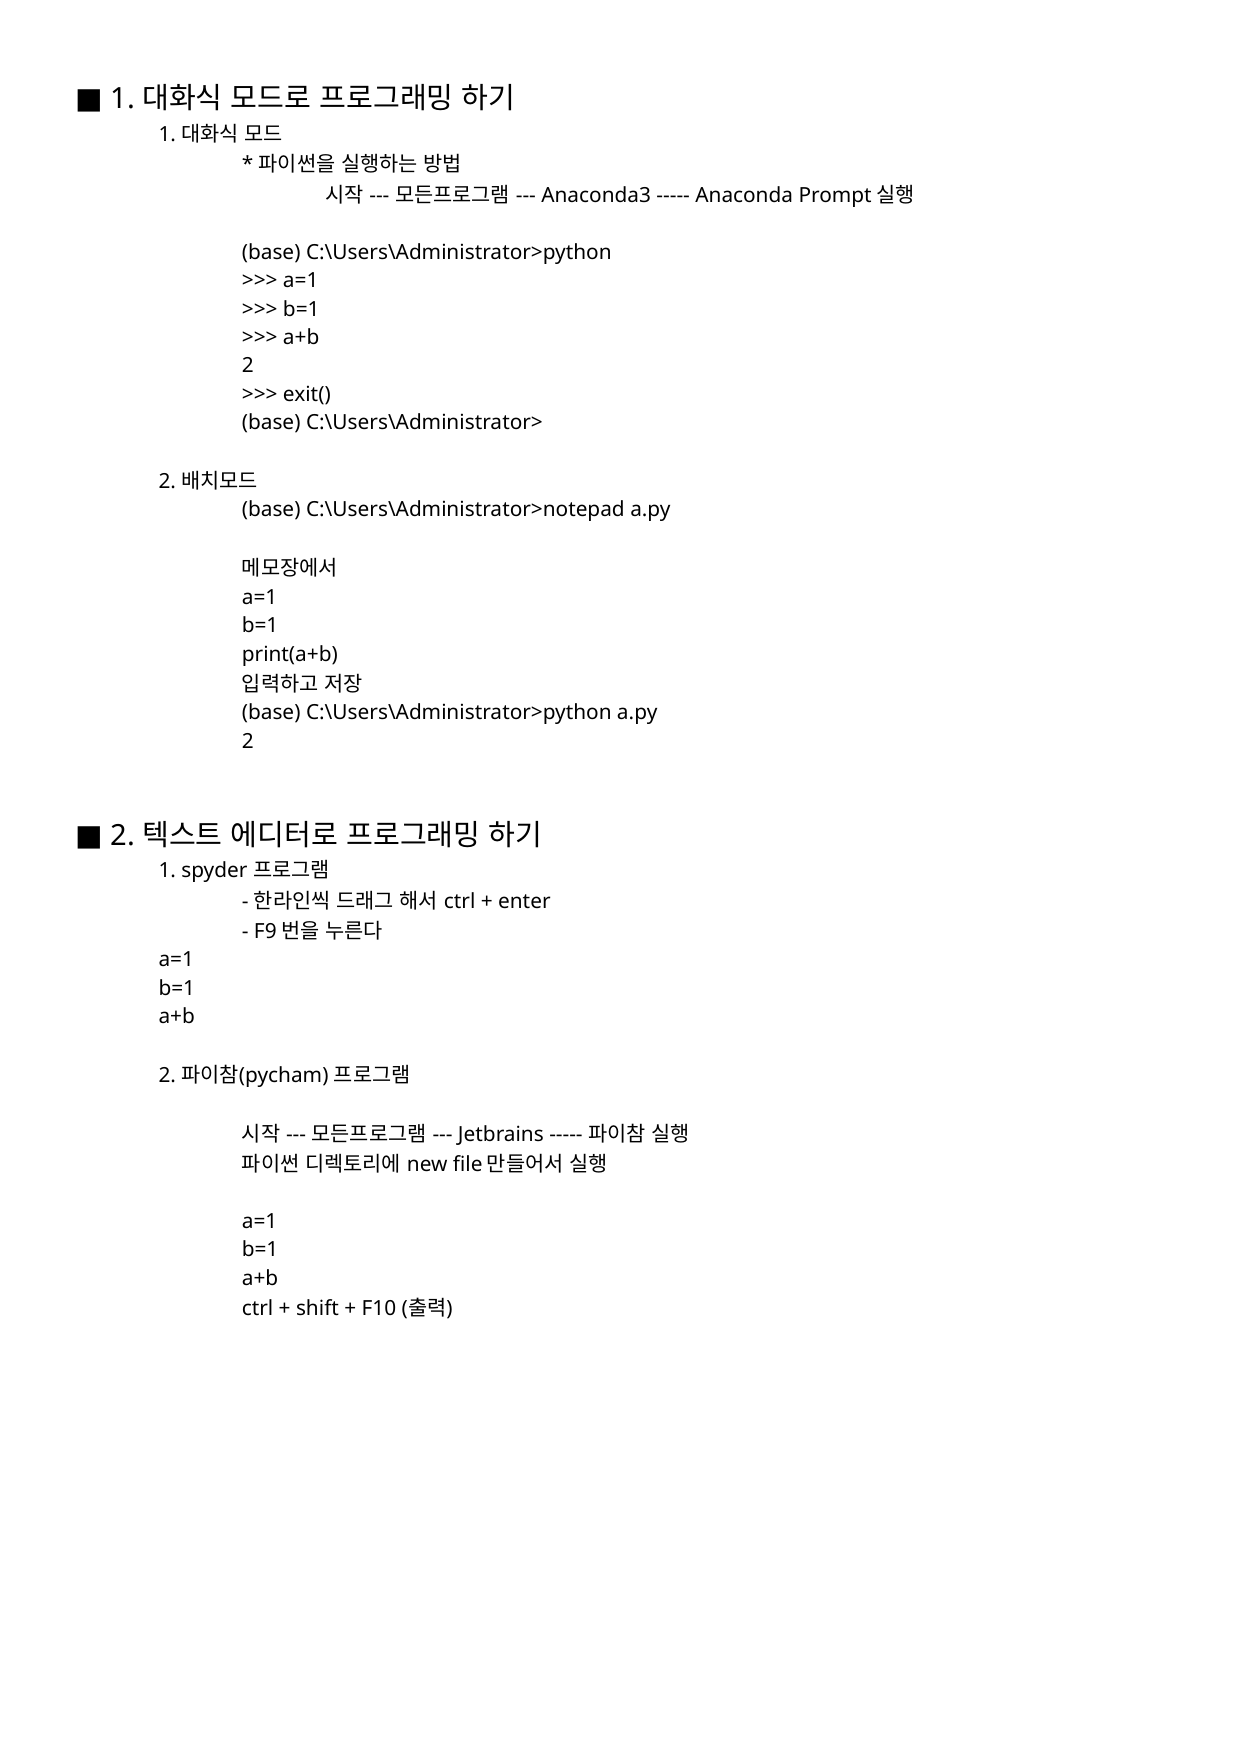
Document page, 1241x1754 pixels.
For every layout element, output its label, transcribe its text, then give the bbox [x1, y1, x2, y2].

text a=1 [75, 944, 1165, 973]
text 입력하고 저장 [75, 667, 1165, 697]
text 2. 배치모드 [75, 464, 1165, 494]
text >>> b=1 [75, 294, 1165, 322]
text a+b [75, 1001, 1165, 1030]
text >>> a=1 [75, 265, 1165, 294]
text * 파이썬을 실행하는 방법 [75, 148, 1165, 178]
text b=1 [75, 610, 1165, 639]
text b=1 [75, 973, 1165, 1001]
text a+b [75, 1263, 1165, 1291]
text print(a+b) [75, 639, 1165, 667]
text 2 [75, 726, 1165, 754]
text >>> a+b [75, 322, 1165, 351]
text 시작 --- 모든프로그램 --- Jetbrains ----- 파이참 실행 [75, 1117, 1165, 1147]
text ctrl + shift + F10 (출력) [75, 1291, 1165, 1322]
subtitle ■ 1. 대화식 모드로 프로그래밍 하기 [75, 75, 1165, 117]
text a=1 [75, 1206, 1165, 1234]
text 2. 파이참(pycham) 프로그램 [75, 1058, 1165, 1088]
text >>> exit() [75, 379, 1165, 407]
subtitle ■ 2. 텍스트 에디터로 프로그래밍 하기 [75, 811, 1165, 853]
text a=1 [75, 582, 1165, 610]
text 메모장에서 [75, 551, 1165, 582]
text 1. 대화식 모드 [75, 117, 1165, 148]
text (base) C:\Users\Administrator>python [75, 237, 1165, 265]
text b=1 [75, 1234, 1165, 1263]
text (base) C:\Users\Administrator>python a.py [75, 697, 1165, 726]
text (base) C:\Users\Administrator>notepad a.py [75, 494, 1165, 523]
text (base) C:\Users\Administrator> [75, 407, 1165, 436]
text - F9번을 누른다 [75, 914, 1165, 944]
text 1. spyder 프로그램 [75, 853, 1165, 884]
text - 한라인씩 드래그 해서 ctrl + enter [75, 884, 1165, 914]
text 2 [75, 351, 1165, 379]
text 시작 --- 모든프로그램 --- Anaconda3 ----- Anaconda Prompt실행 [75, 178, 1165, 208]
text 파이썬 디렉토리에 new file만들어서 실행 [75, 1147, 1165, 1178]
